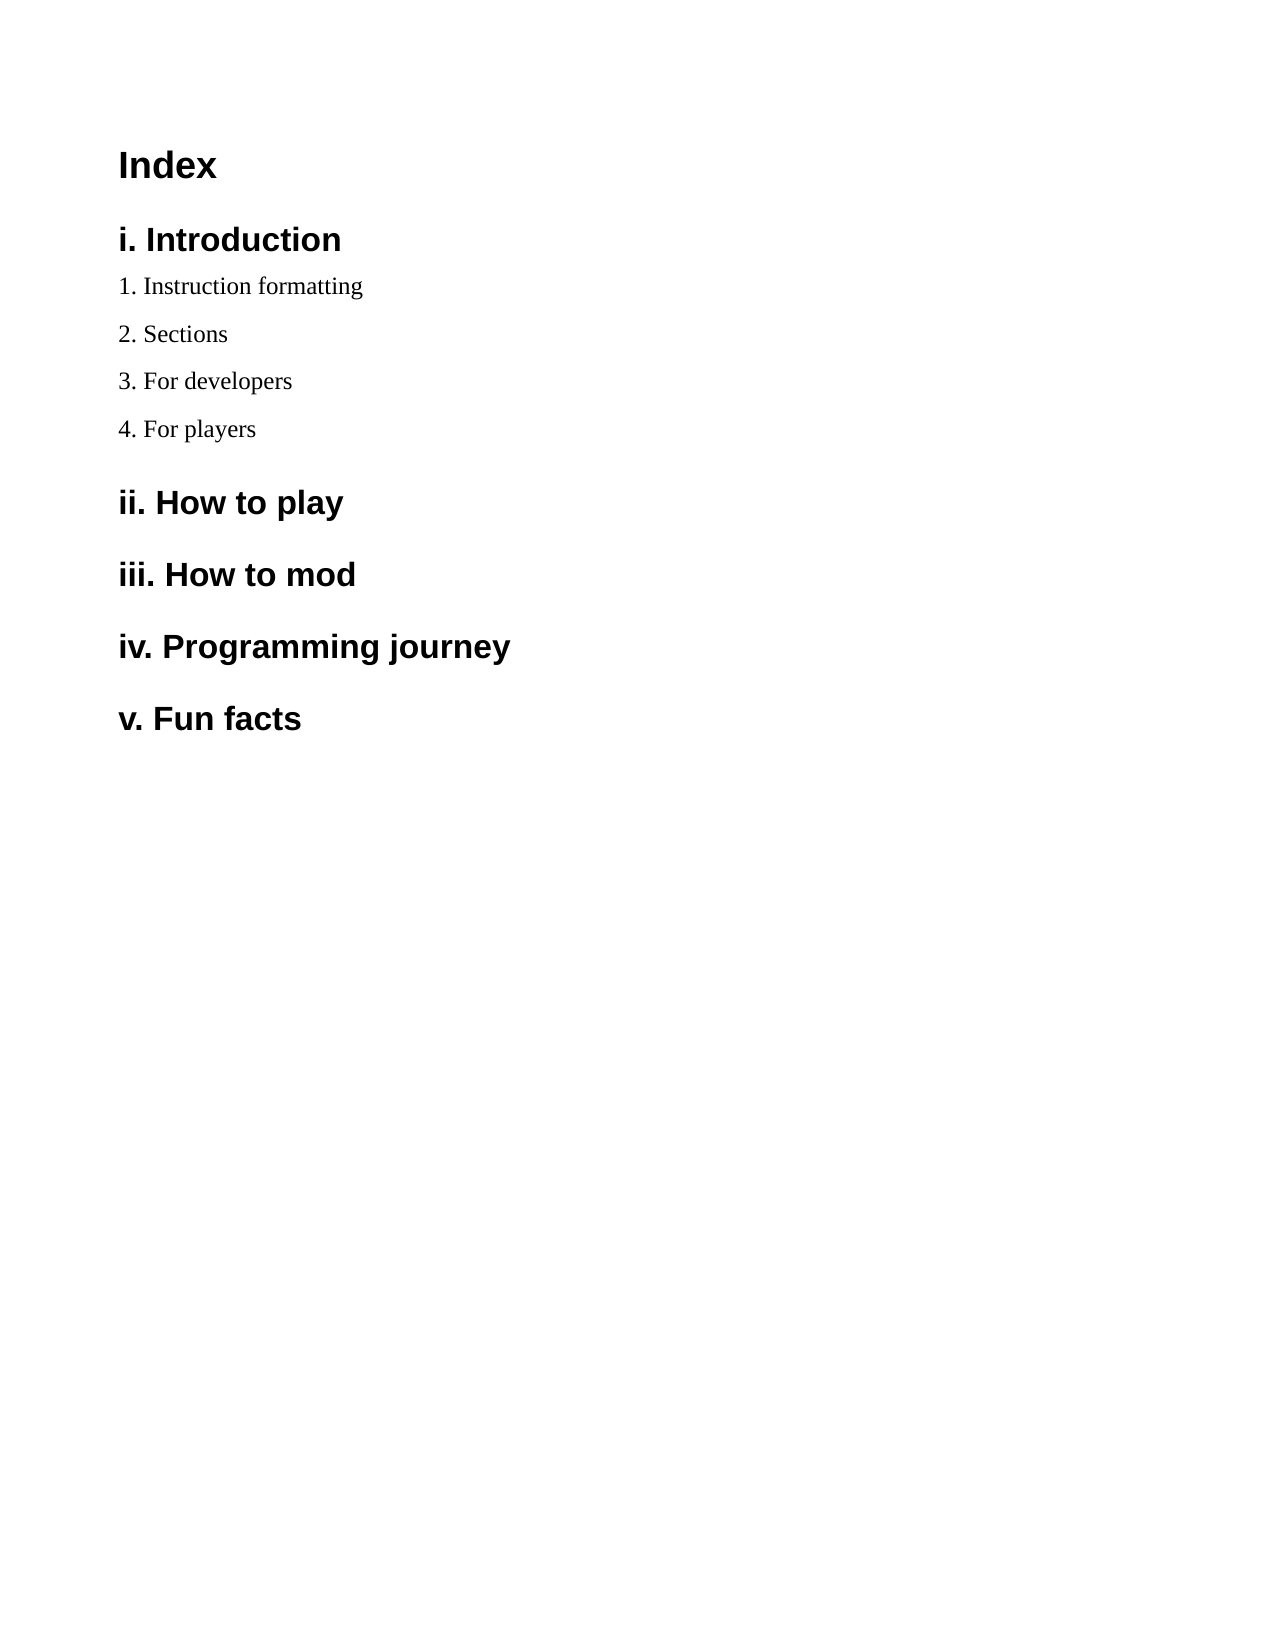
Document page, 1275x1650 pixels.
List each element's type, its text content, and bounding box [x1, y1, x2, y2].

subtitle ii. How to play [118, 482, 1157, 521]
text 4. For players [118, 414, 1157, 443]
text 1. Instruction formatting [118, 271, 1157, 300]
subtitle Index [118, 143, 1157, 187]
subtitle i. Introduction [118, 220, 1157, 259]
text 3. For developers [118, 366, 1157, 395]
subtitle iv. Programming journey [118, 626, 1157, 665]
text 2. Sections [118, 319, 1157, 348]
subtitle iii. How to mod [118, 554, 1157, 593]
subtitle v. Fun facts [118, 698, 1157, 737]
